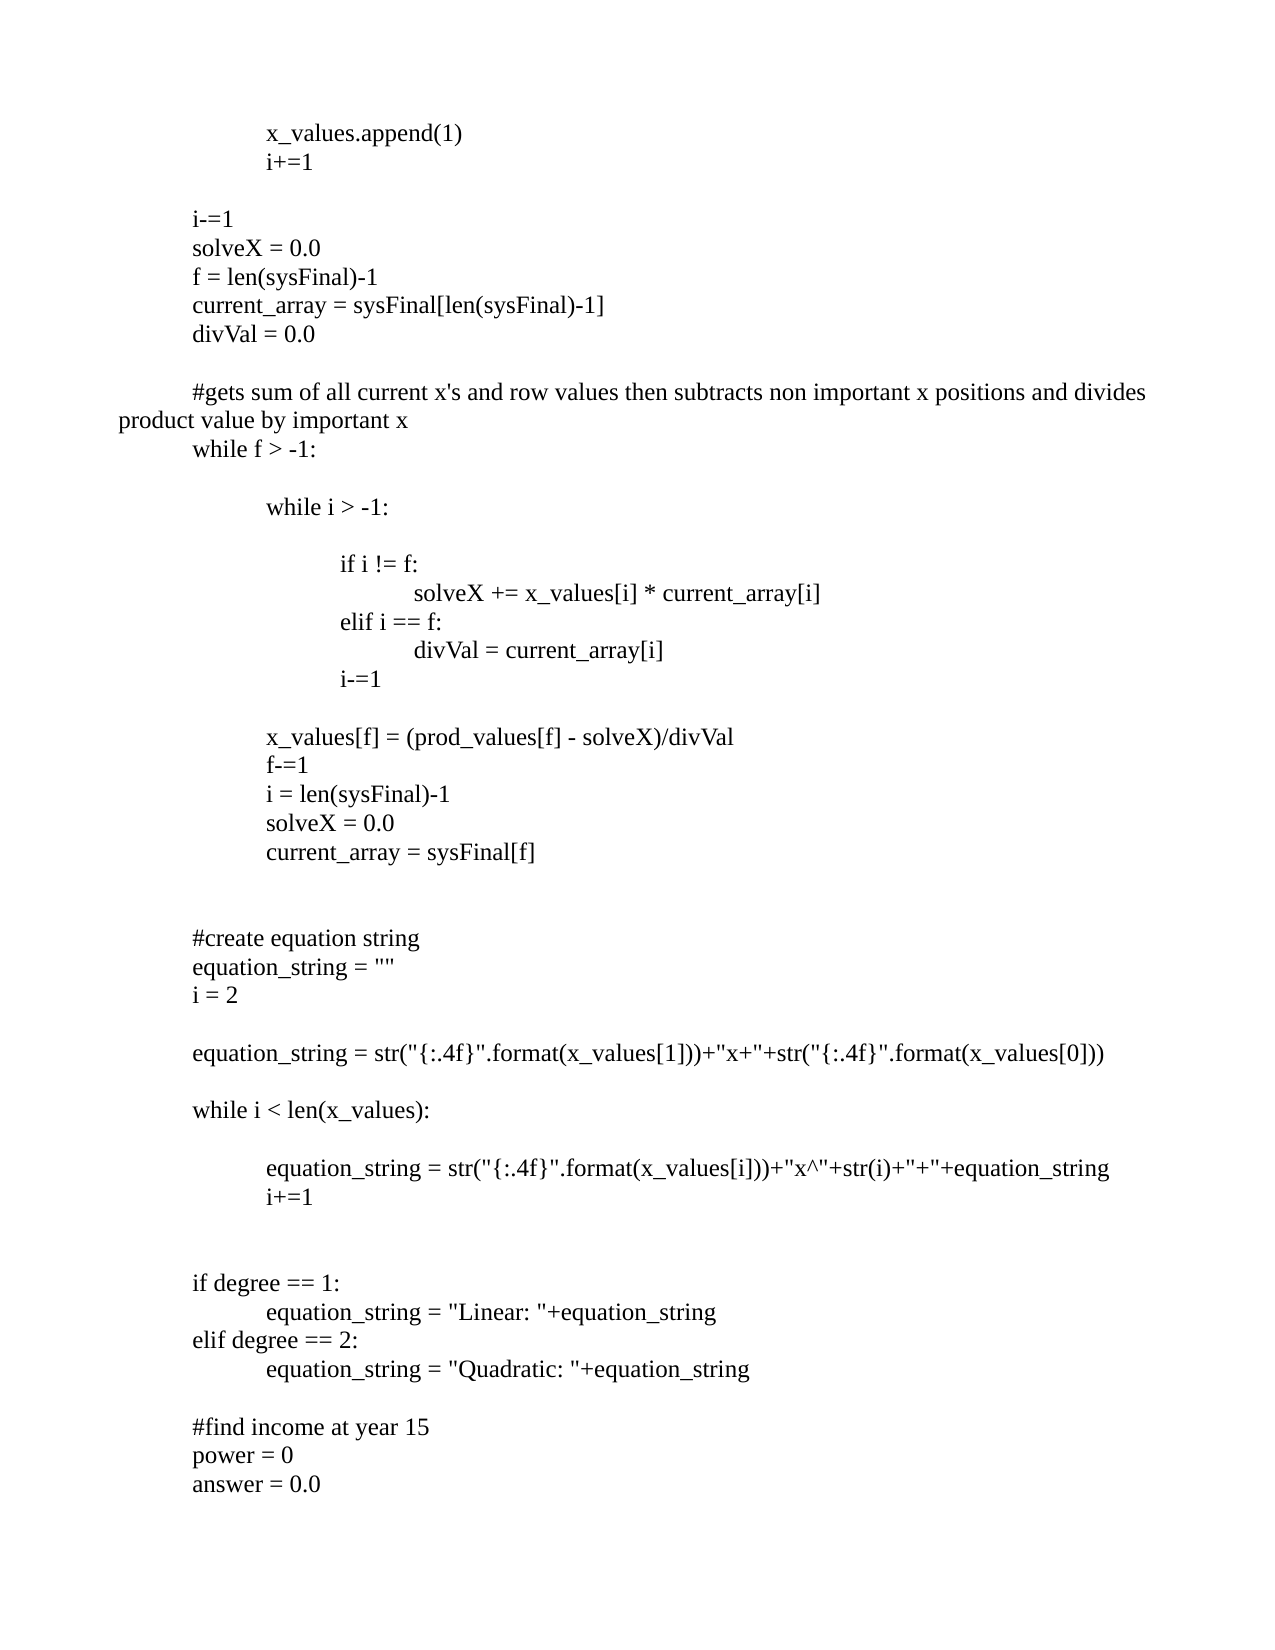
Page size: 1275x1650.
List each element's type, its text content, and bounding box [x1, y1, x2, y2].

text answer = 0.0 [118, 1469, 1157, 1498]
text while i < len(x_values): [118, 1096, 1157, 1124]
text while f > -1: [118, 434, 1157, 463]
text x_values[f] = (prod_values[f] - solveX)/divVal [118, 722, 1157, 751]
text elif degree == 2: [118, 1326, 1157, 1354]
text divVal = 0.0 [118, 319, 1157, 348]
text #create equation string [118, 923, 1157, 952]
text x_values.append(1) [118, 118, 1157, 147]
text f-=1 [118, 751, 1157, 779]
text i-=1 [118, 204, 1157, 233]
text if degree == 1: [118, 1268, 1157, 1297]
text equation_string = "Quadratic: "+equation_string [118, 1354, 1157, 1383]
text i = len(sysFinal)-1 [118, 779, 1157, 808]
text power = 0 [118, 1441, 1157, 1469]
text i = 2 [118, 981, 1157, 1009]
text f = len(sysFinal)-1 [118, 262, 1157, 291]
text while i > -1: [118, 492, 1157, 521]
text equation_string = "" [118, 952, 1157, 981]
text i-=1 [118, 664, 1157, 693]
text equation_string = str("{:.4f}".format(x_values[i]))+"x^"+str(i)+"+"+equation_string [118, 1153, 1157, 1182]
text divVal = current_array[i] [118, 636, 1157, 664]
text solveX += x_values[i] * current_array[i] [118, 578, 1157, 607]
text i+=1 [118, 147, 1157, 176]
text elif i == f: [118, 607, 1157, 636]
text #find income at year 15 [118, 1412, 1157, 1441]
text current_array = sysFinal[len(sysFinal)-1] [118, 291, 1157, 319]
text equation_string = "Linear: "+equation_string [118, 1297, 1157, 1326]
text if i != f: [118, 549, 1157, 578]
text #gets sum of all current x's and row values then subtracts non important x positions and divides product value by important x [118, 377, 1157, 434]
text solveX = 0.0 [118, 233, 1157, 262]
text i+=1 [118, 1182, 1157, 1211]
text current_array = sysFinal[f] [118, 837, 1157, 866]
text solveX = 0.0 [118, 808, 1157, 837]
text equation_string = str("{:.4f}".format(x_values[1]))+"x+"+str("{:.4f}".format(x_values[0])) [118, 1038, 1157, 1067]
